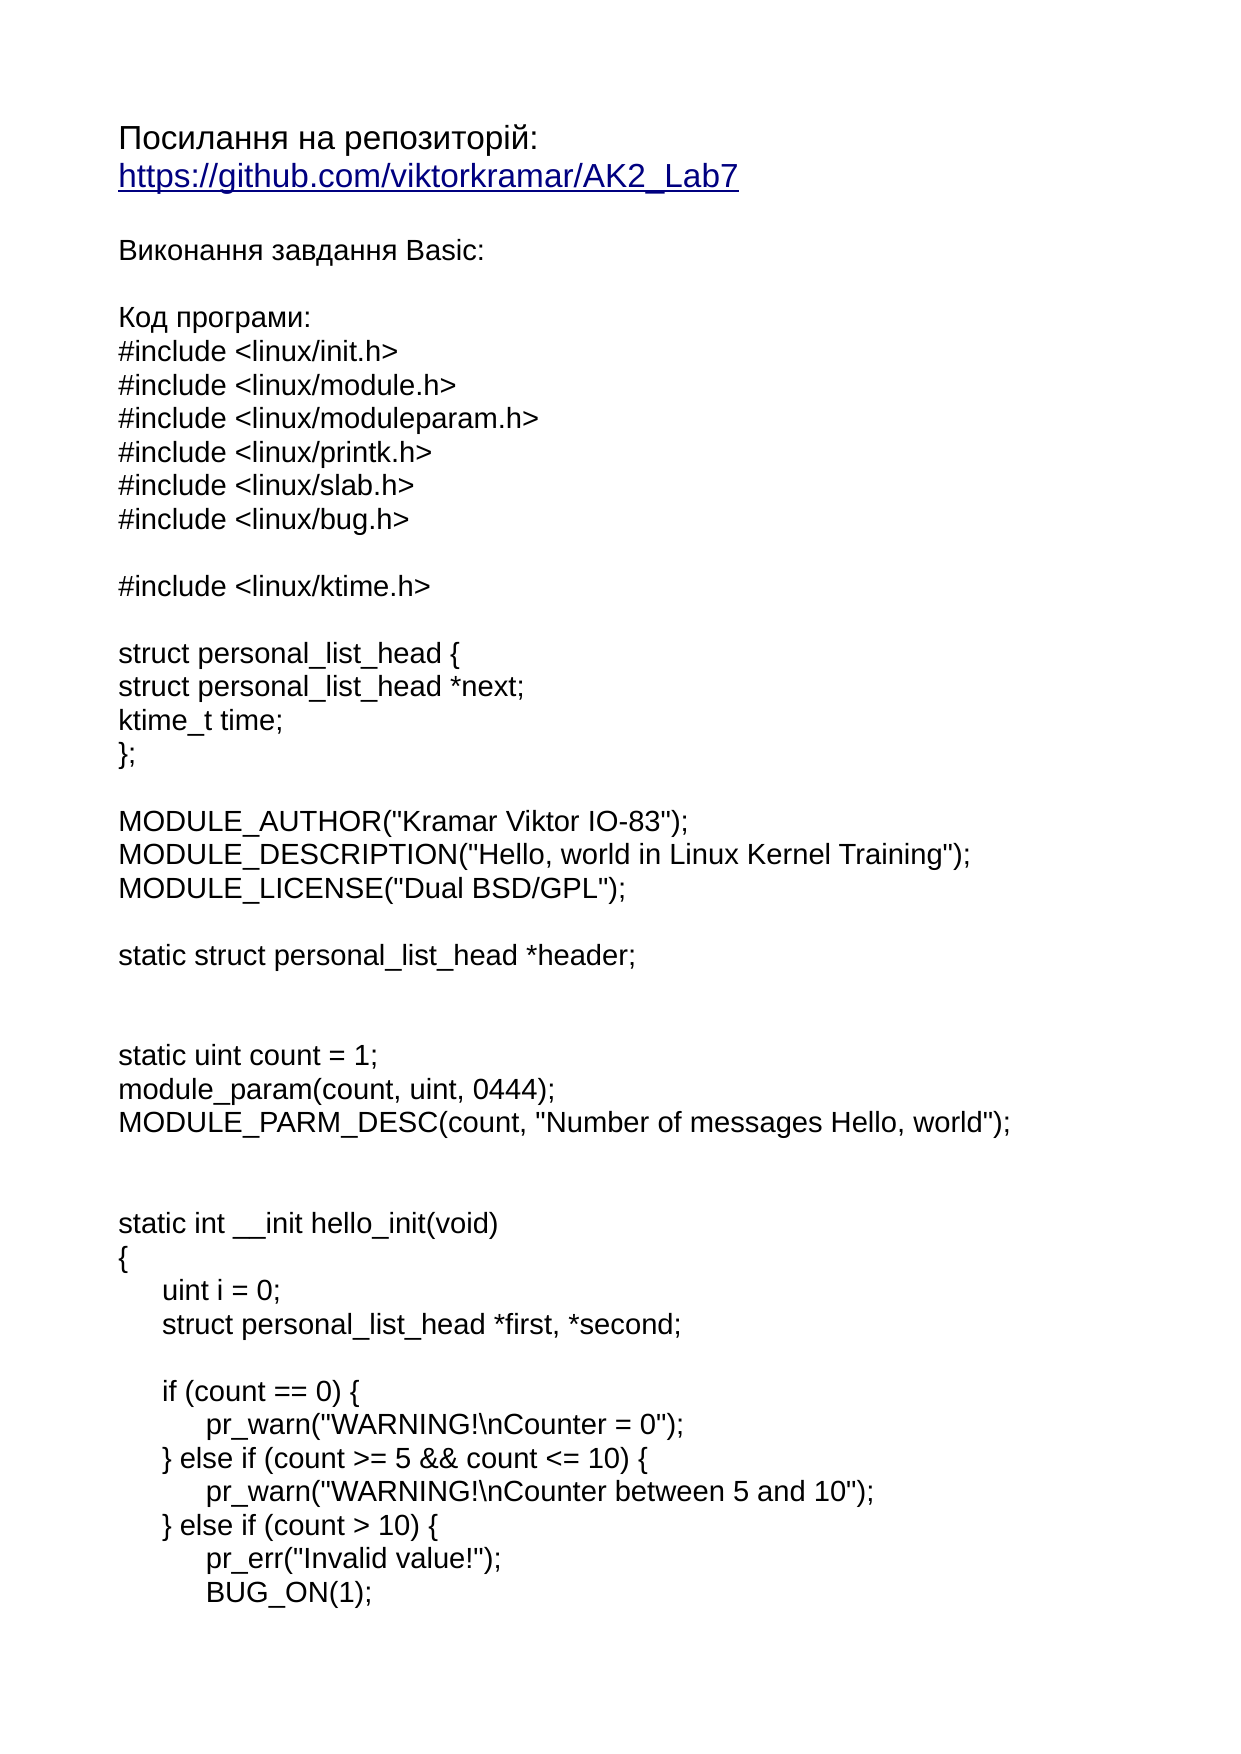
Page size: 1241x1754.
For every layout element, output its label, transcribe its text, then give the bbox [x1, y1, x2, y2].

text static struct personal_list_head *header; [118, 938, 1122, 971]
text pr_warn("WARNING!\nCounter = 0"); [118, 1407, 1122, 1441]
text Код програми: [118, 301, 1122, 334]
text struct personal_list_head *first, *second; [118, 1307, 1122, 1340]
text pr_err("Invalid value!"); [118, 1542, 1122, 1575]
text }; [118, 737, 1122, 770]
text static int __init hello_init(void) [118, 1206, 1122, 1240]
text } else if (count > 10) { [118, 1508, 1122, 1542]
text if (count == 0) { [118, 1374, 1122, 1407]
text #include <linux/printk.h> [118, 435, 1122, 468]
text MODULE_LICENSE("Dual BSD/GPL"); [118, 871, 1122, 904]
text #include <linux/ktime.h> [118, 569, 1122, 602]
text #include <linux/moduleparam.h> [118, 401, 1122, 435]
text #include <linux/slab.h> [118, 468, 1122, 502]
text #include <linux/module.h> [118, 368, 1122, 401]
text Виконання завдання Basic: [118, 233, 1122, 267]
text #include <linux/bug.h> [118, 502, 1122, 535]
text Посилання на репозиторій: [118, 118, 1122, 157]
text module_param(count, uint, 0444); [118, 1072, 1122, 1106]
text uint i = 0; [118, 1273, 1122, 1307]
text #include <linux/init.h> [118, 334, 1122, 368]
text MODULE_DESCRIPTION("Hello, world in Linux Kernel Training"); [118, 837, 1122, 871]
text { [118, 1240, 1122, 1273]
text static uint count = 1; [118, 1038, 1122, 1072]
text } else if (count >= 5 && count <= 10) { [118, 1441, 1122, 1474]
text struct personal_list_head { [118, 636, 1122, 669]
text ktime_t time; [118, 703, 1122, 737]
text https://github.com/viktorkramar/AK2_Lab7 [118, 157, 1122, 195]
text BUG_ON(1); [118, 1575, 1122, 1609]
text MODULE_PARM_DESC(count, "Number of messages Hello, world"); [118, 1106, 1122, 1139]
text MODULE_AUTHOR("Kramar Viktor IO-83"); [118, 804, 1122, 837]
text struct personal_list_head *next; [118, 669, 1122, 703]
text pr_warn("WARNING!\nCounter between 5 and 10"); [118, 1474, 1122, 1508]
